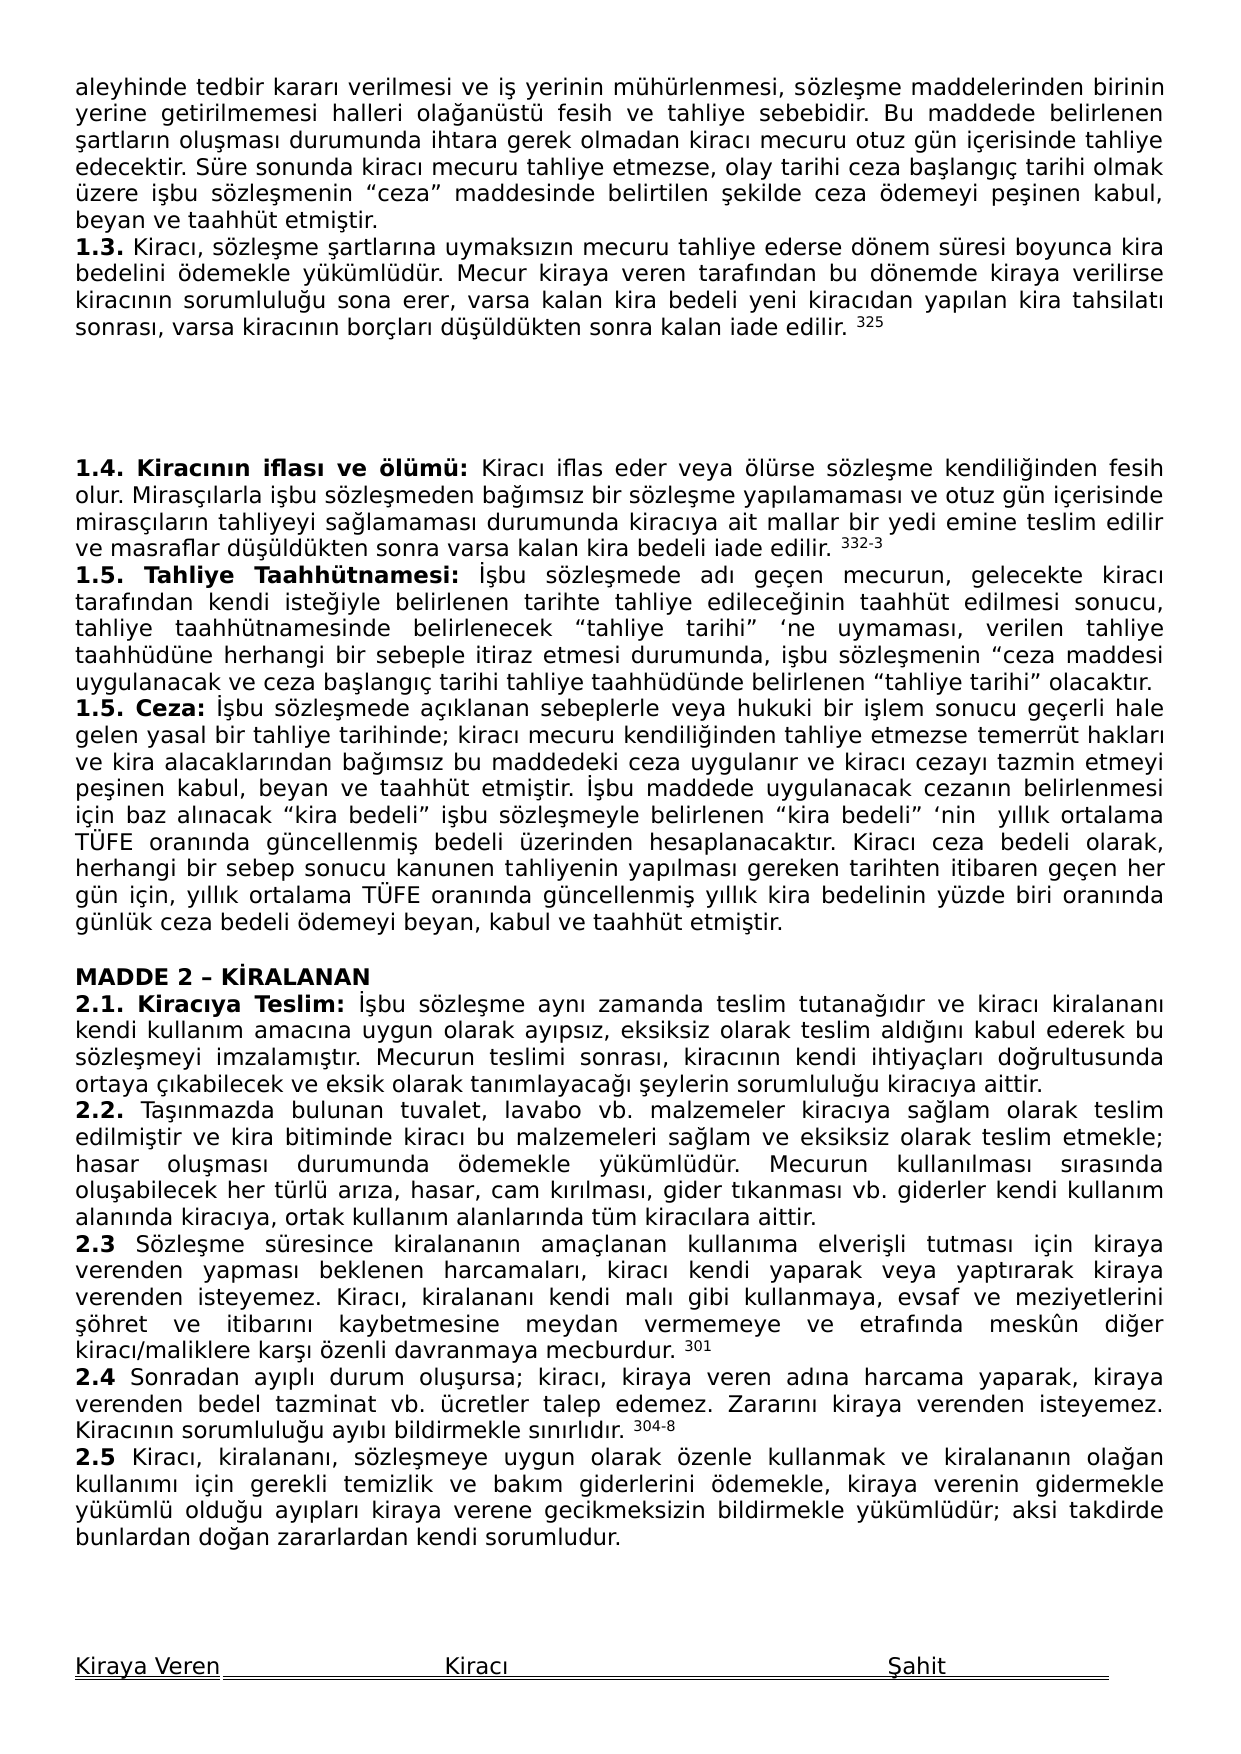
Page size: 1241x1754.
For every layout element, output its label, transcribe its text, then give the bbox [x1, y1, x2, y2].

text 2.5 Kiracı, kiralananı, sözleşmeye uygun olarak özenle kullanmak ve kiralananın olağan kullanımı için gerekli temizlik ve bakım giderlerini ödemekle, kiraya verenin gidermekle yükümlü olduğu ayıpları kiraya verene gecikmeksizin bildirmekle yükümlüdür; aksi takdirde bunlardan doğan zararlardan kendi sorumludur. [75, 1444, 1165, 1551]
text MADDE 2 – KİRALANAN [75, 964, 1165, 991]
text 2.4 Sonradan ayıplı durum oluşursa; kiracı, kiraya veren adına harcama yaparak, kiraya verenden bedel tazminat vb. ücretler talep edemez. Zararını kiraya verenden isteyemez. Kiracının sorumluluğu ayıbı bildirmekle sınırlıdır. 304-8 [75, 1364, 1165, 1444]
text 1.4. Kiracının iflası ve ölümü: Kiracı iflas eder veya ölürse sözleşme kendiliğinden fesih olur. Mirasçılarla işbu sözleşmeden bağımsız bir sözleşme yapılamaması ve otuz gün içerisinde mirasçıların tahliyeyi sağlamaması durumunda kiracıya ait mallar bir yedi emine teslim edilir ve masraflar düşüldükten sonra varsa kalan kira bedeli iade edilir. 332-3 [75, 455, 1165, 562]
text 2.1. Kiracıya Teslim: İşbu sözleşme aynı zamanda teslim tutanağıdır ve kiracı kiralananı kendi kullanım amacına uygun olarak ayıpsız, eksiksiz olarak teslim aldığını kabul ederek bu sözleşmeyi imzalamıştır. Mecurun teslimi sonrası, kiracının kendi ihtiyaçları doğrultusunda ortaya çıkabilecek ve eksik olarak tanımlayacağı şeylerin sorumluluğu kiracıya aittir. [75, 991, 1165, 1097]
text 2.2. Taşınmazda bulunan tuvalet, lavabo vb. malzemeler kiracıya sağlam olarak teslim edilmiştir ve kira bitiminde kiracı bu malzemeleri sağlam ve eksiksiz olarak teslim etmekle; hasar oluşması durumunda ödemekle yükümlüdür. Mecurun kullanılması sırasında oluşabilecek her türlü arıza, hasar, cam kırılması, gider tıkanması vb. giderler kendi kullanım alanında kiracıya, ortak kullanım alanlarında tüm kiracılara aittir. [75, 1097, 1165, 1231]
text 1.5. Tahliye Taahhütnamesi: İşbu sözleşmede adı geçen mecurun, gelecekte kiracı tarafından kendi isteğiyle belirlenen tarihte tahliye edileceğinin taahhüt edilmesi sonucu, tahliye taahhütnamesinde belirlenecek “tahliye tarihi” ‘ne uymaması, verilen tahliye taahhüdüne herhangi bir sebeple itiraz etmesi durumunda, işbu sözleşmenin “ceza maddesi uygulanacak ve ceza başlangıç tarihi tahliye taahhüdünde belirlenen “tahliye tarihi” olacaktır. [75, 562, 1165, 695]
text 2.3 Sözleşme süresince kiralananın amaçlanan kullanıma elverişli tutması için kiraya verenden yapması beklenen harcamaları, kiracı kendi yaparak veya yaptırarak kiraya verenden isteyemez. Kiracı, kiralananı kendi malı gibi kullanmaya, evsaf ve meziyetlerini şöhret ve itibarını kaybetmesine meydan vermemeye ve etrafında meskûn diğer kiracı/maliklere karşı özenli davranmaya mecburdur. 301 [75, 1231, 1165, 1364]
text 1.5. Ceza: İşbu sözleşmede açıklanan sebeplerle veya hukuki bir işlem sonucu geçerli hale gelen yasal bir tahliye tarihinde; kiracı mecuru kendiliğinden tahliye etmezse temerrüt hakları ve kira alacaklarından bağımsız bu maddedeki ceza uygulanır ve kiracı cezayı tazmin etmeyi peşinen kabul, beyan ve taahhüt etmiştir. İşbu maddede uygulanacak cezanın belirlenmesi için baz alınacak “kira bedeli” işbu sözleşmeyle belirlenen “kira bedeli” ‘nin yıllık ortalama TÜFE oranında güncellenmiş bedeli üzerinden hesaplanacaktır. Kiracı ceza bedeli olarak, herhangi bir sebep sonucu kanunen tahliyenin yapılması gereken tarihten itibaren geçen her gün için, yıllık ortalama TÜFE oranında güncellenmiş yıllık kira bedelinin yüzde biri oranında günlük ceza bedeli ödemeyi beyan, kabul ve taahhüt etmiştir. [75, 695, 1165, 935]
text 1.3. Kiracı, sözleşme şartlarına uymaksızın mecuru tahliye ederse dönem süresi boyunca kira bedelini ödemekle yükümlüdür. Mecur kiraya veren tarafından bu dönemde kiraya verilirse kiracının sorumluluğu sona erer, varsa kalan kira bedeli yeni kiracıdan yapılan kira tahsilatı sonrası, varsa kiracının borçları düşüldükten sonra kalan iade edilir. 325 [75, 234, 1165, 340]
text aleyhinde tedbir kararı verilmesi ve iş yerinin mühürlenmesi, sözleşme maddelerinden birinin yerine getirilmemesi halleri olağanüstü fesih ve tahliye sebebidir. Bu maddede belirlenen şartların oluşması durumunda ihtara gerek olmadan kiracı mecuru otuz gün içerisinde tahliye edecektir. Süre sonunda kiracı mecuru tahliye etmezse, olay tarihi ceza başlangıç tarihi olmak üzere işbu sözleşmenin “ceza” maddesinde belirtilen şekilde ceza ödemeyi peşinen kabul, beyan ve taahhüt etmiştir. [75, 74, 1165, 234]
